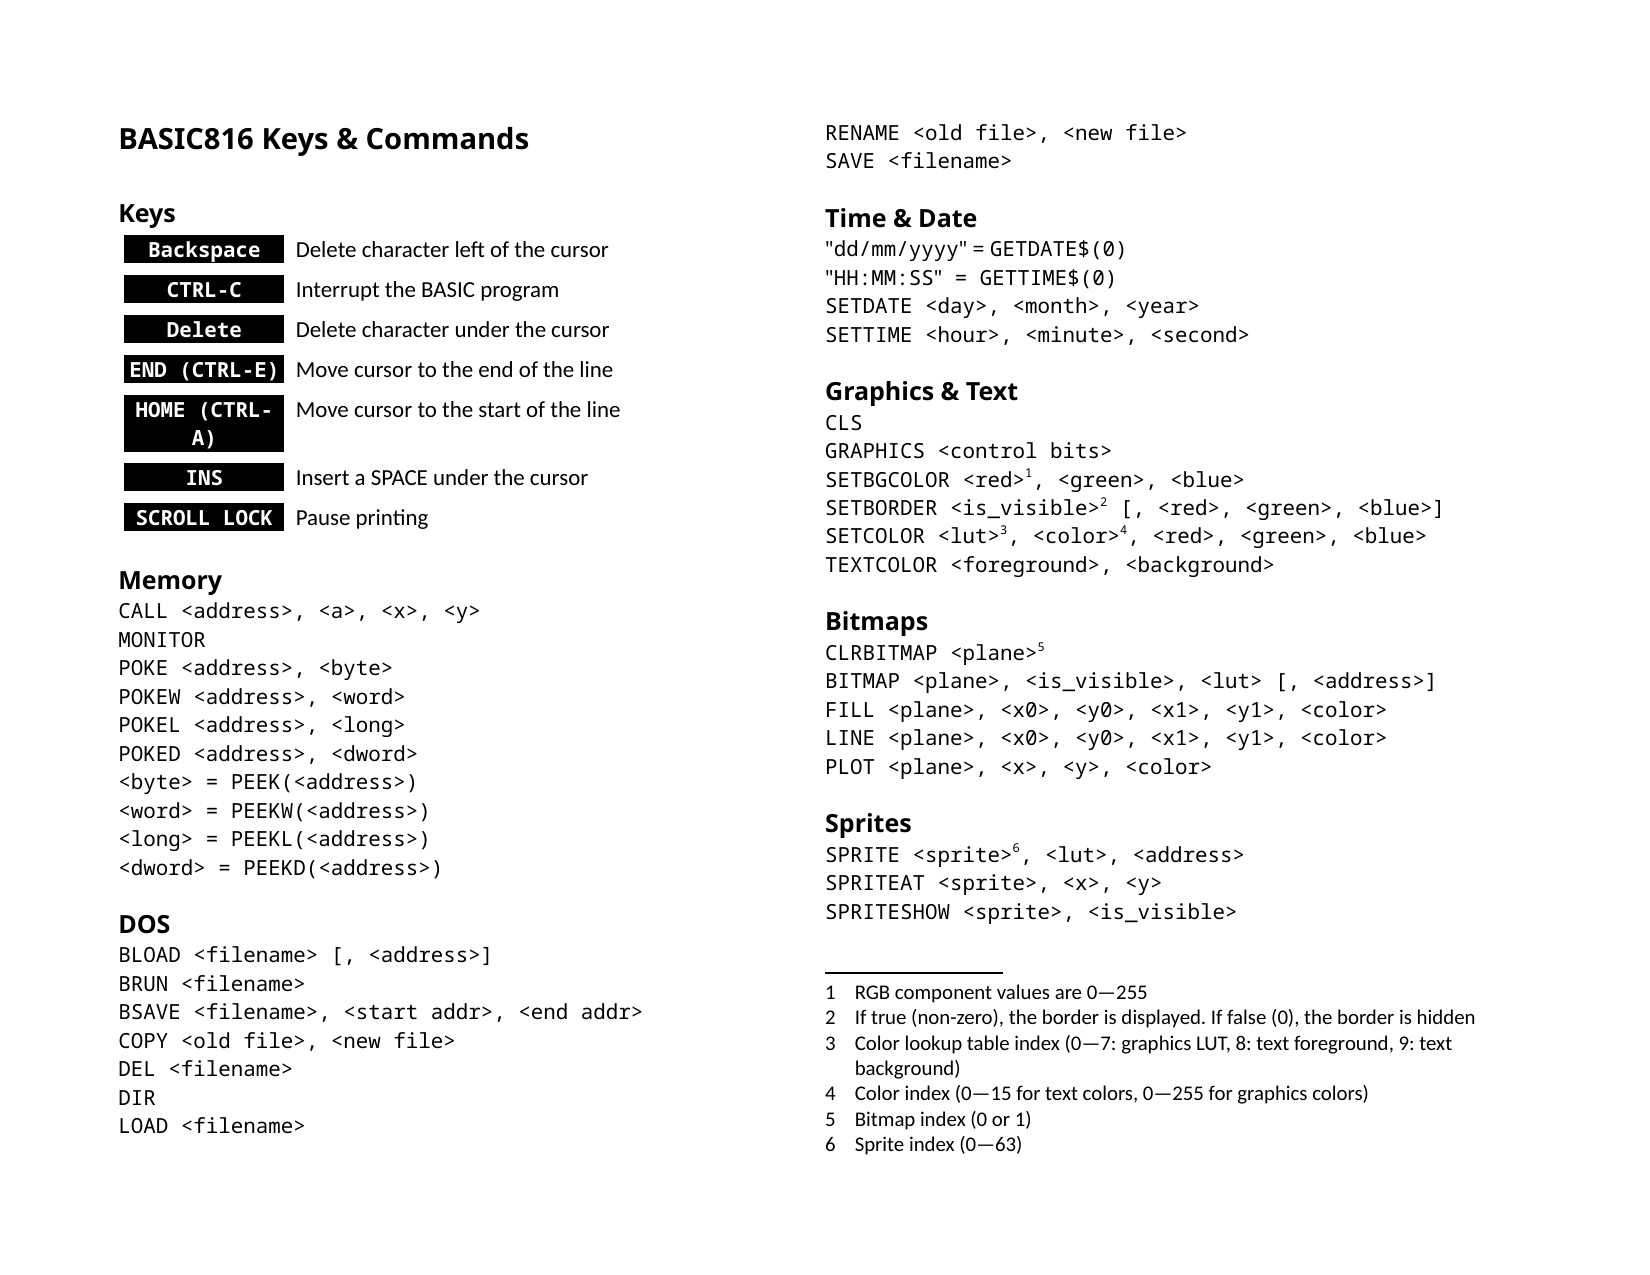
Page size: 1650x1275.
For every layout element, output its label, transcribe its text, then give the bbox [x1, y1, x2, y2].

text FILL <plane>, <x0>, <y0>, <x1>, <y1>, <color> [825, 695, 1532, 723]
text BRUN <filename> [118, 969, 825, 997]
text Color lookup table index (0—7: graphics LUT, 8: text foreground, 9: text background) [825, 1030, 1532, 1081]
text DIR [118, 1083, 825, 1111]
table_cell HOME (CTRL-A) [118, 389, 290, 457]
text SETTIME <hour>, <minute>, <second> [825, 320, 1532, 348]
table_cell CTRL-C [118, 269, 290, 309]
text POKEW <address>, <word> [118, 682, 825, 710]
table_cell Move cursor to the start of the line [290, 389, 825, 457]
text POKED <address>, <dword> [118, 739, 825, 767]
text GRAPHICS <control bits> [825, 436, 1532, 465]
text TEXTCOLOR <foreground>, <background> [825, 550, 1532, 578]
text SPRITESHOW <sprite>, <is_visible> [825, 897, 1532, 925]
subtitle Graphics & Text [825, 374, 1532, 408]
table_cell END (CTRL-E) [118, 349, 290, 389]
text "dd/mm/yyyy" = GETDATE$(0) [825, 234, 1532, 263]
text Sprite index (0—63) [825, 1131, 1532, 1157]
table_cell Pause printing [290, 497, 825, 537]
text CLRBITMAP <plane> [825, 638, 1532, 667]
subtitle Time & Date [825, 201, 1532, 234]
text <long> = PEEKL(<address>) [118, 824, 825, 853]
text CALL <address>, <a>, <x>, <y> [118, 597, 825, 625]
table_cell SCROLL LOCK [118, 497, 290, 537]
text RGB component values are 0—255 [825, 979, 1532, 1004]
text LINE <plane>, <x0>, <y0>, <x1>, <y1>, <color> [825, 723, 1532, 752]
text Bitmap index (0 or 1) [825, 1106, 1532, 1131]
text "HH:MM:SS" = GETTIME$(0) [825, 263, 1532, 291]
text CLS [825, 408, 1532, 436]
text POKE <address>, <byte> [118, 653, 825, 682]
text <byte> = PEEK(<address>) [118, 767, 825, 796]
text SETBORDER <is_visible> [, <red>, <green>, <blue>] [825, 493, 1532, 522]
text SETDATE <day>, <month>, <year> [825, 291, 1532, 320]
subtitle BASIC816 Keys & Commands [118, 118, 825, 158]
text BSAVE <filename>, <start addr>, <end addr> [118, 997, 825, 1026]
text PLOT <plane>, <x>, <y>, <color> [825, 752, 1532, 780]
subtitle Bitmaps [825, 604, 1532, 638]
subtitle DOS [118, 907, 825, 941]
subtitle Sprites [825, 806, 1532, 840]
text COPY <old file>, <new file> [118, 1026, 825, 1054]
text LOAD <filename> [118, 1111, 825, 1140]
text POKEL <address>, <long> [118, 710, 825, 739]
table_cell Interrupt the BASIC program [290, 269, 825, 309]
table_header Delete character left of the cursor [290, 229, 825, 269]
table_cell INS [118, 457, 290, 497]
text <word> = PEEKW(<address>) [118, 796, 825, 824]
text BITMAP <plane>, <is_visible>, <lut> [, <address>] [825, 667, 1532, 695]
text SAVE <filename> [825, 147, 1532, 175]
text <dword> = PEEKD(<address>) [118, 853, 825, 881]
table_cell Delete [118, 309, 290, 349]
text SETBGCOLOR <red>, <green>, <blue> [825, 465, 1532, 493]
text BLOAD <filename> [, <address>] [118, 941, 825, 969]
table_cell Insert a SPACE under the cursor [290, 457, 825, 497]
text SETCOLOR <lut>, <color>, <red>, <green>, <blue> [825, 522, 1532, 550]
table_cell Move cursor to the end of the line [290, 349, 825, 389]
table_header Backspace [118, 229, 290, 269]
text If true (non-zero), the border is displayed. If false (0), the border is hidden [825, 1004, 1532, 1030]
text SPRITEAT <sprite>, <x>, <y> [825, 868, 1532, 897]
subtitle Keys [118, 195, 825, 229]
text Color index (0—15 for text colors, 0—255 for graphics colors) [825, 1081, 1532, 1106]
subtitle Memory [118, 563, 825, 597]
text RENAME <old file>, <new file> [825, 118, 1532, 147]
text SPRITE <sprite>, <lut>, <address> [825, 840, 1532, 868]
text MONITOR [118, 625, 825, 653]
text DEL <filename> [118, 1054, 825, 1083]
table_cell Delete character under the cursor [290, 309, 825, 349]
